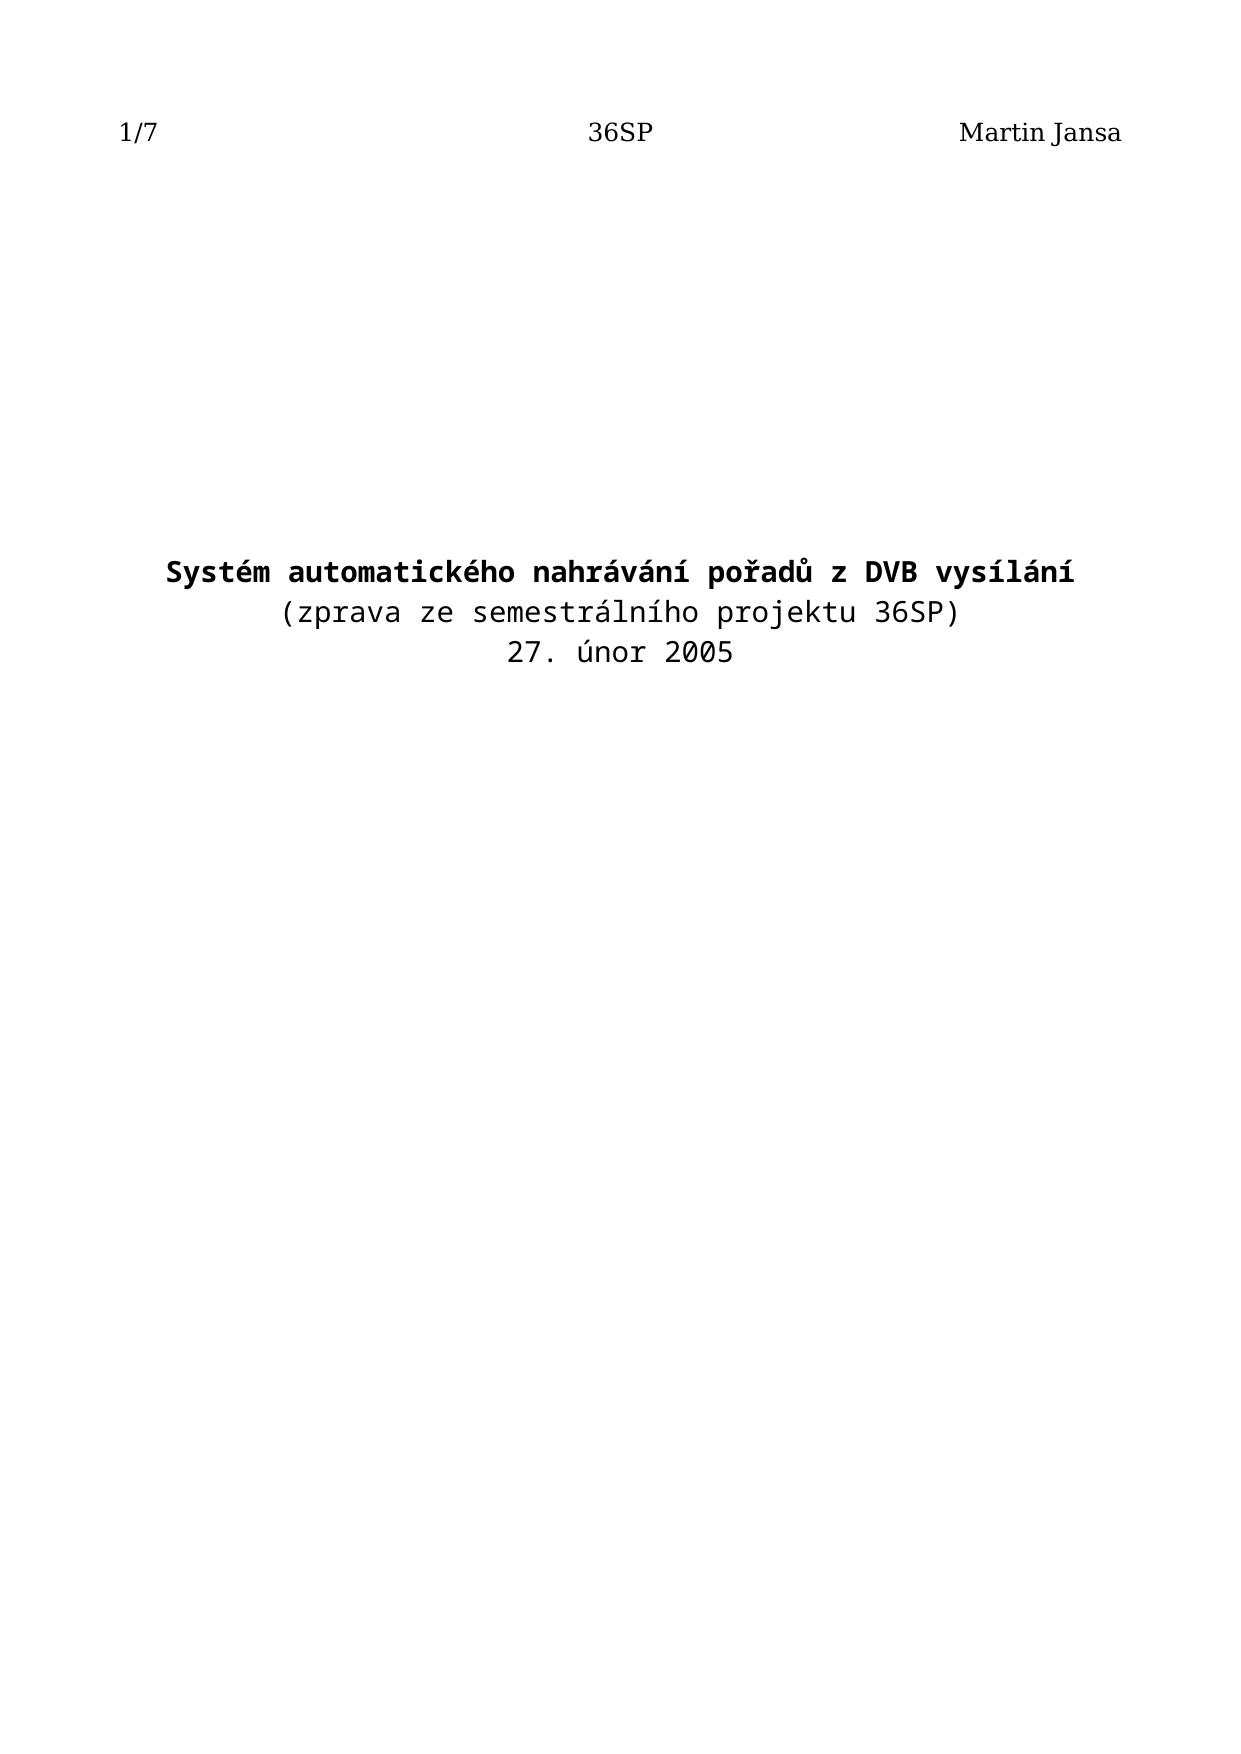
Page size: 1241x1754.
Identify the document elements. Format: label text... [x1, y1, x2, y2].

text Systém automatického nahrávání pořadů z DVB vysílání [118, 551, 1122, 591]
text (zprava ze semestrálního projektu 36SP) [118, 591, 1122, 631]
text 27. únor 2005 [118, 631, 1122, 671]
